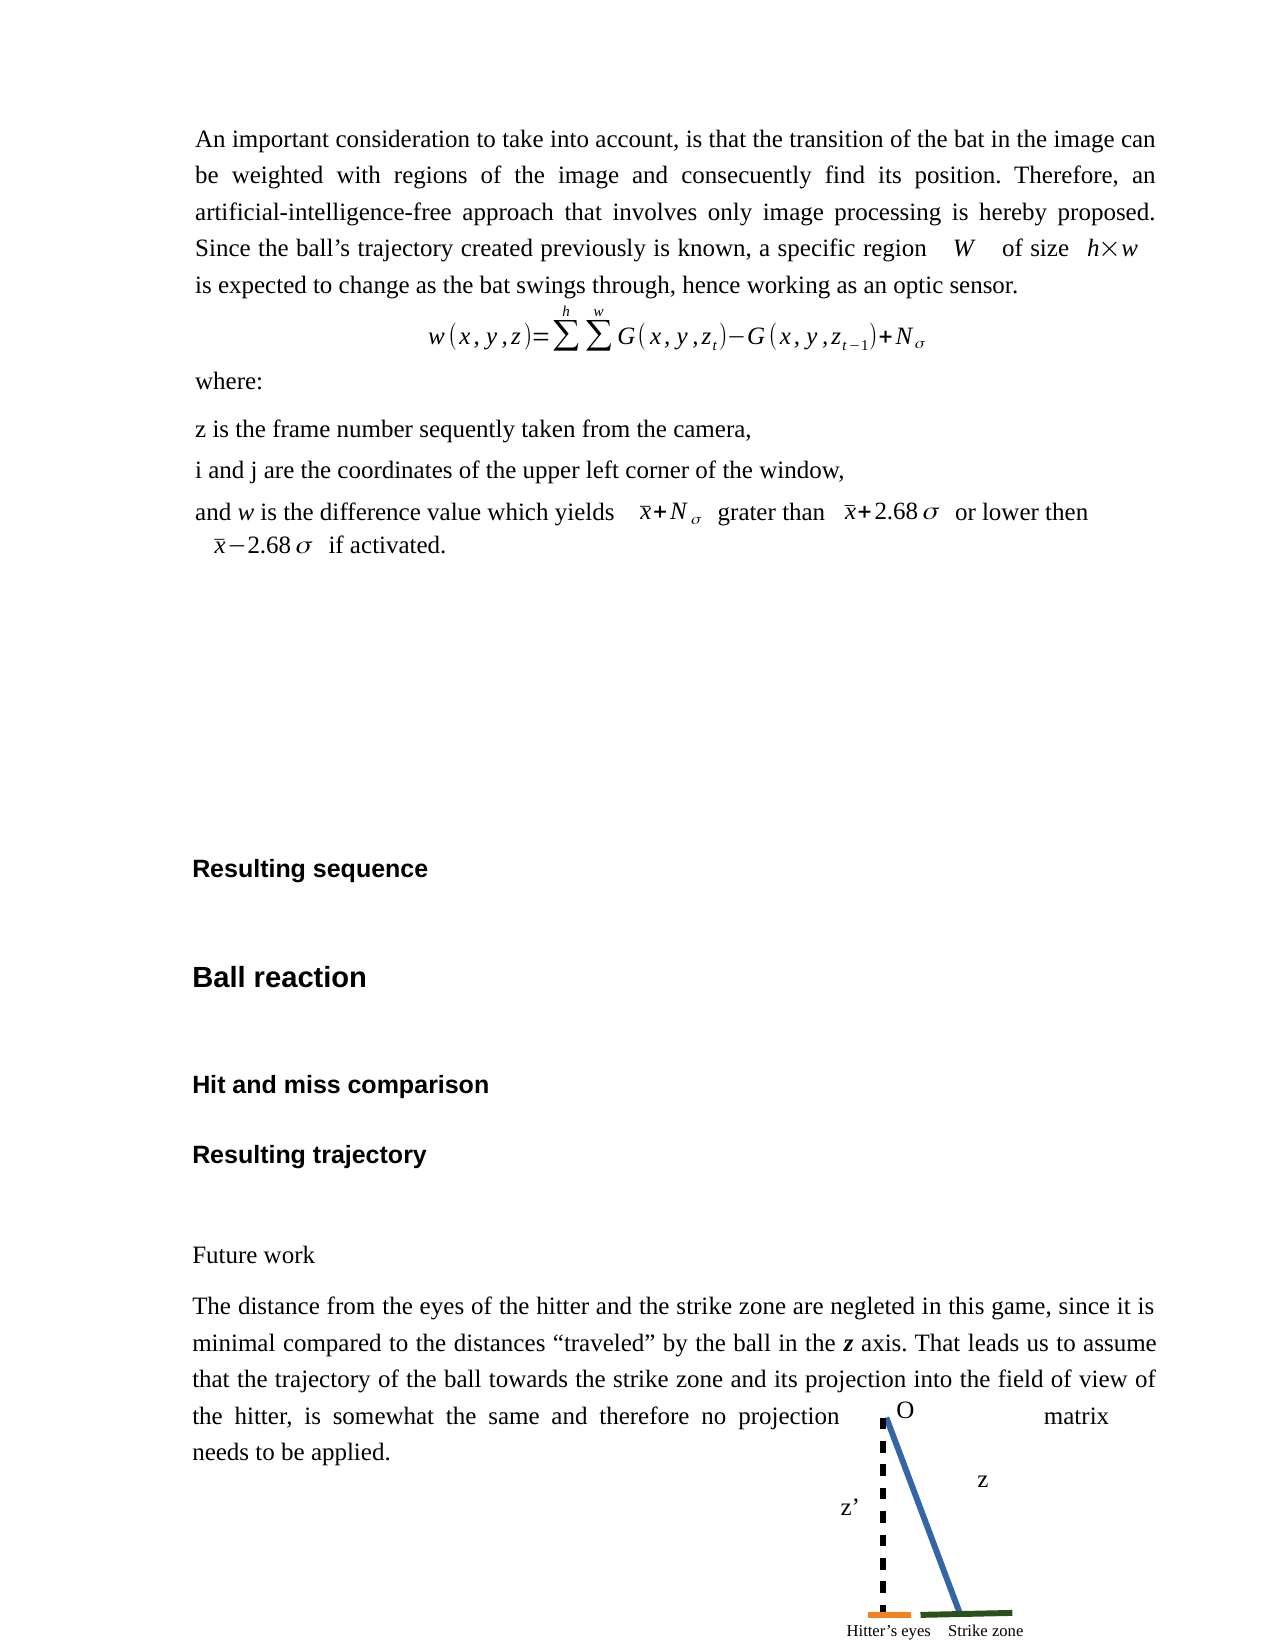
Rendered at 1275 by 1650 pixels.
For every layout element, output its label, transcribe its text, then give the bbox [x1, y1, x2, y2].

text An important consideration to take into account, is that the transition of the bat in the image can be weighted with regions of the image and consecuently find its position. Therefore, an artificial-intelligence-free approach that involves only image processing is hereby proposed. Since the ball’s trajectory created previously is known, a specific region of sizeis expected to change as the bat swings through, hence working as an optic sensor. [195, 118, 1157, 300]
subtitle Resulting sequence [192, 848, 1157, 884]
text and w is the difference value which yields grater thanor lower thenif activated. [195, 497, 1157, 559]
text Future work [192, 1234, 1157, 1271]
subtitle Ball reaction [192, 958, 1157, 995]
text The distance from the eyes of the hitter and the strike zone are negleted in this game, since it is minimal compared to the distances “traveled” by the ball in the z axis. That leads us to assume that the trajectory of the ball towards the strike zone and its projection into the field of view of the hitter, is somewhat the same and therefore no projection matrix needs to be applied. [192, 1286, 1157, 1468]
text where: [195, 366, 1157, 395]
text z is the frame number sequently taken from the camera, [195, 414, 1157, 442]
subtitle Resulting trajectory [192, 1134, 1157, 1171]
subtitle Hit and miss comparison [192, 1065, 1157, 1101]
text i and j are the coordinates of the upper left corner of the window, [195, 455, 1157, 484]
